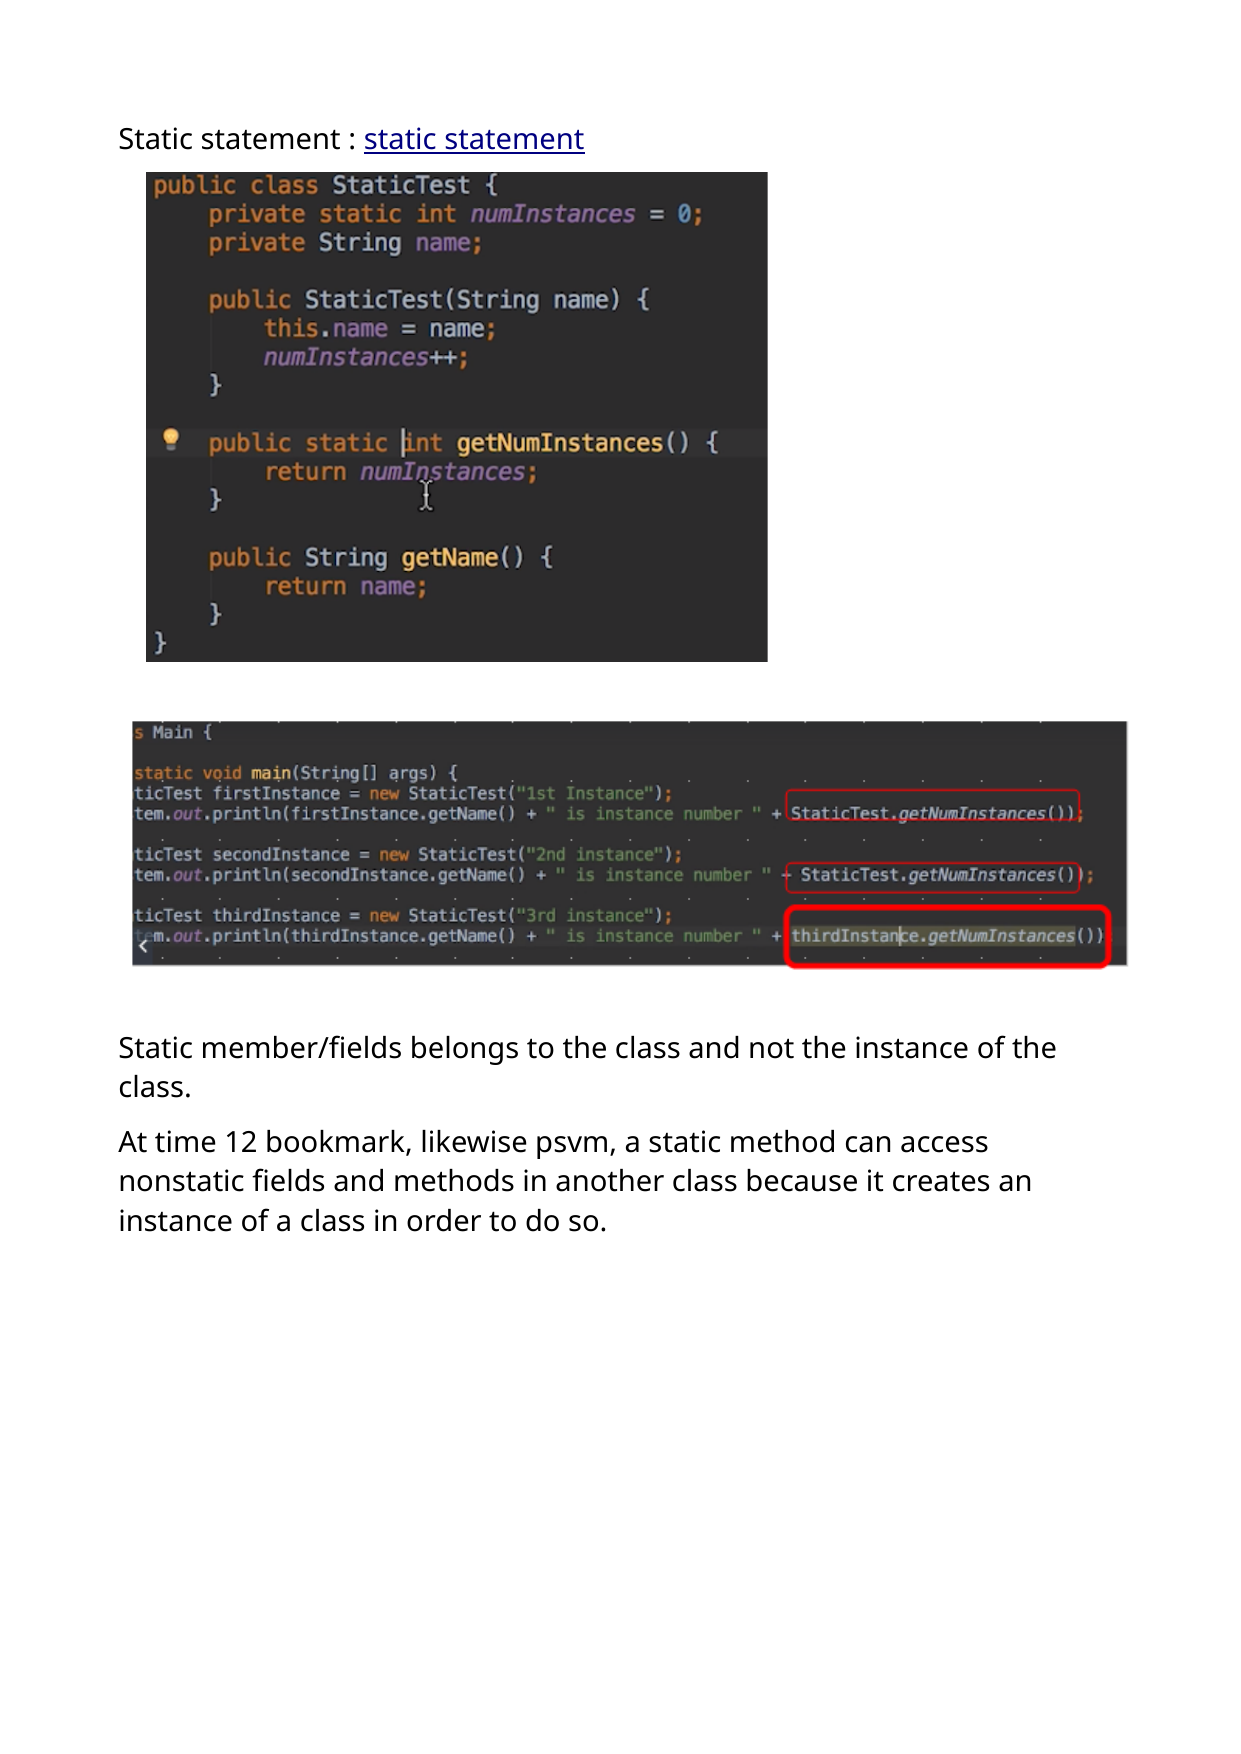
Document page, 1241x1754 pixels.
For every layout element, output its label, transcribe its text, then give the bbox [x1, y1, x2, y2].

text At time 12 bookmark, likewise psvm, a static method can access nonstatic fields and methods in another class because it creates an instance of a class in order to do so. [118, 1121, 1122, 1240]
picture [128, 720, 1133, 973]
picture [146, 172, 768, 662]
text Static statement : static statement [118, 118, 1122, 158]
text Static member/fields belongs to the class and not the instance of the class. [118, 1027, 1122, 1106]
